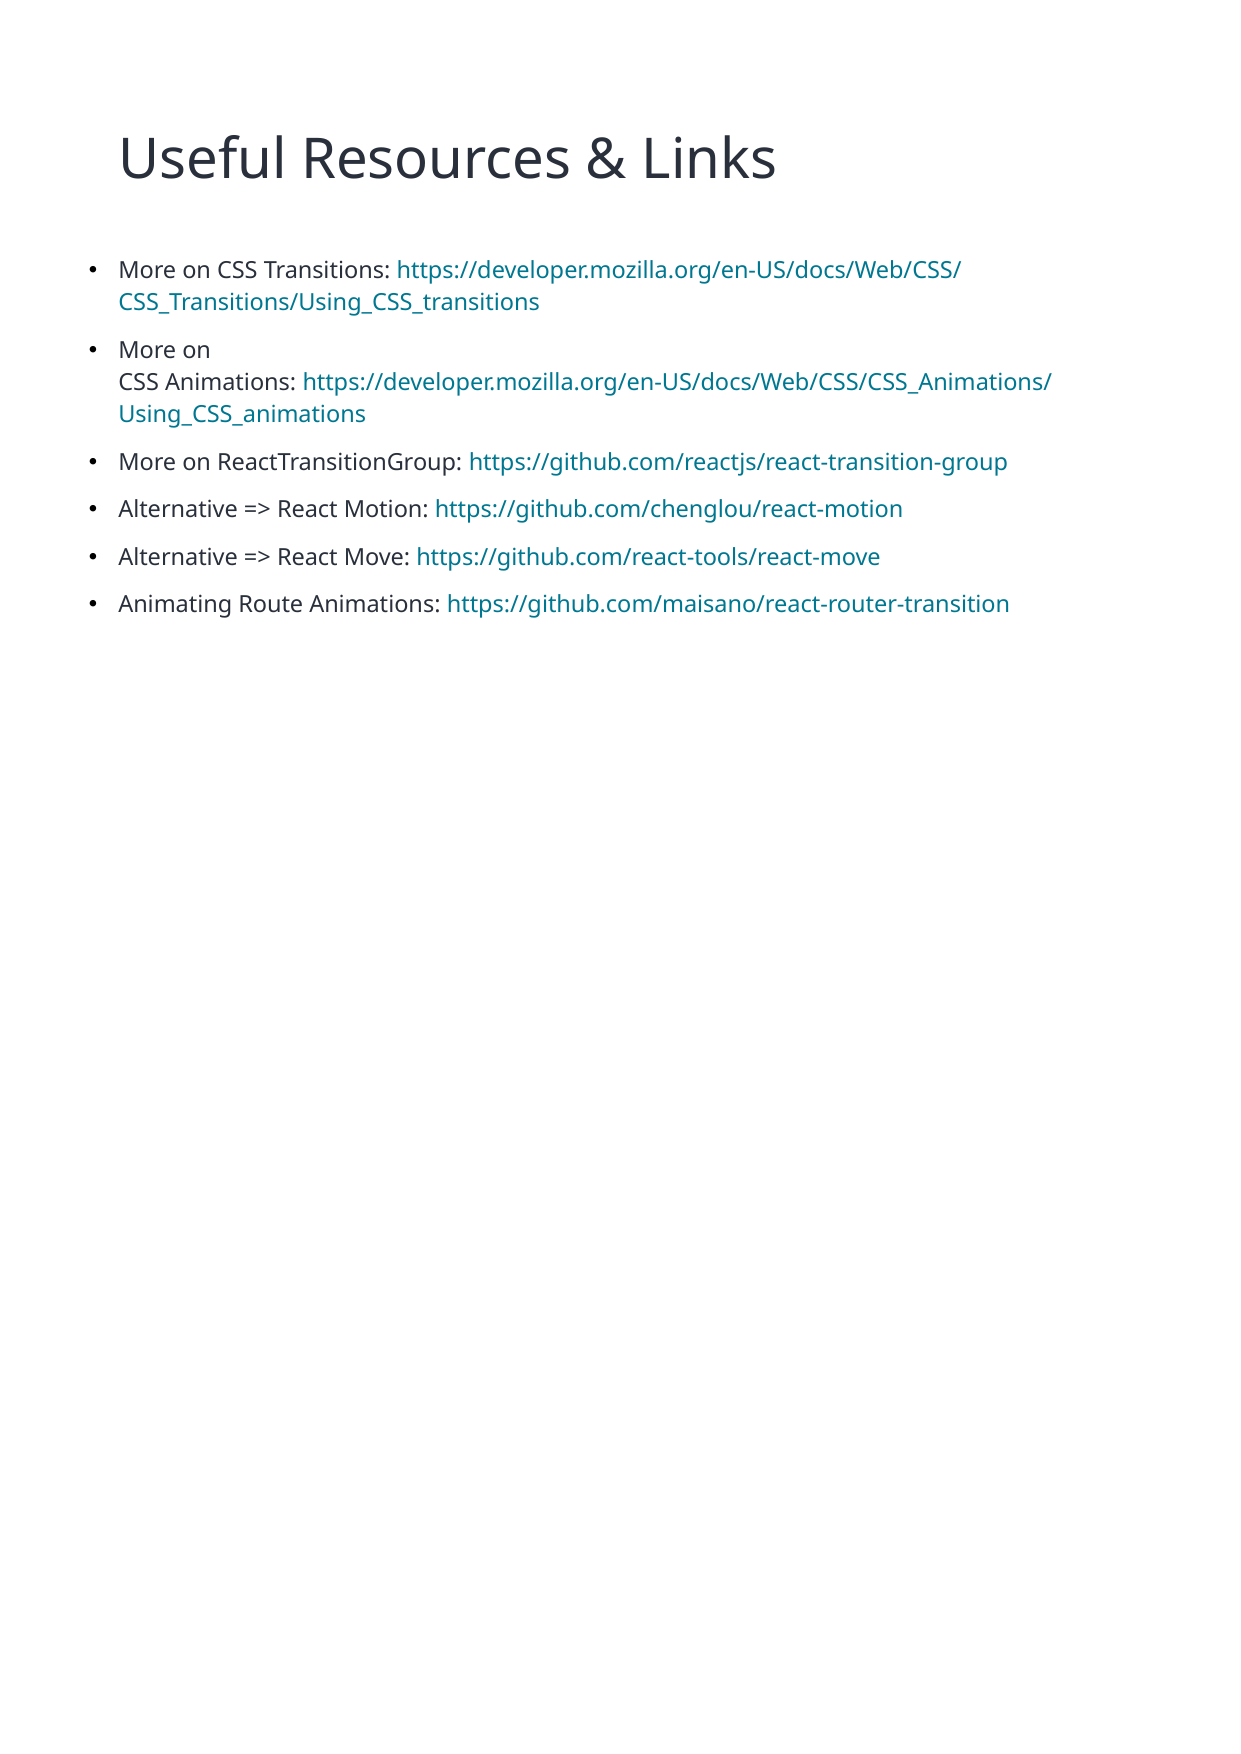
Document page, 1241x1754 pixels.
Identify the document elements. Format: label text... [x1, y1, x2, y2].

list Alternative => React Motion: https://github.com/chenglou/react-motion [118, 492, 1122, 524]
list More on ReactTransitionGroup: https://github.com/reactjs/react-transition-group [118, 445, 1122, 477]
list Alternative => React Move: https://github.com/react-tools/react-move [118, 540, 1122, 572]
list More on CSS Transitions: https://developer.mozilla.org/en-US/docs/Web/CSS/CSS_Transitions/Using_CSS_transitions [118, 254, 1122, 318]
list Animating Route Animations: https://github.com/maisano/react-router-transition [118, 588, 1122, 620]
list More on CSS Animations: https://developer.mozilla.org/en-US/docs/Web/CSS/CSS_Animations/Using_CSS_animations [118, 333, 1122, 429]
text Useful Resources & Links [118, 118, 1122, 195]
